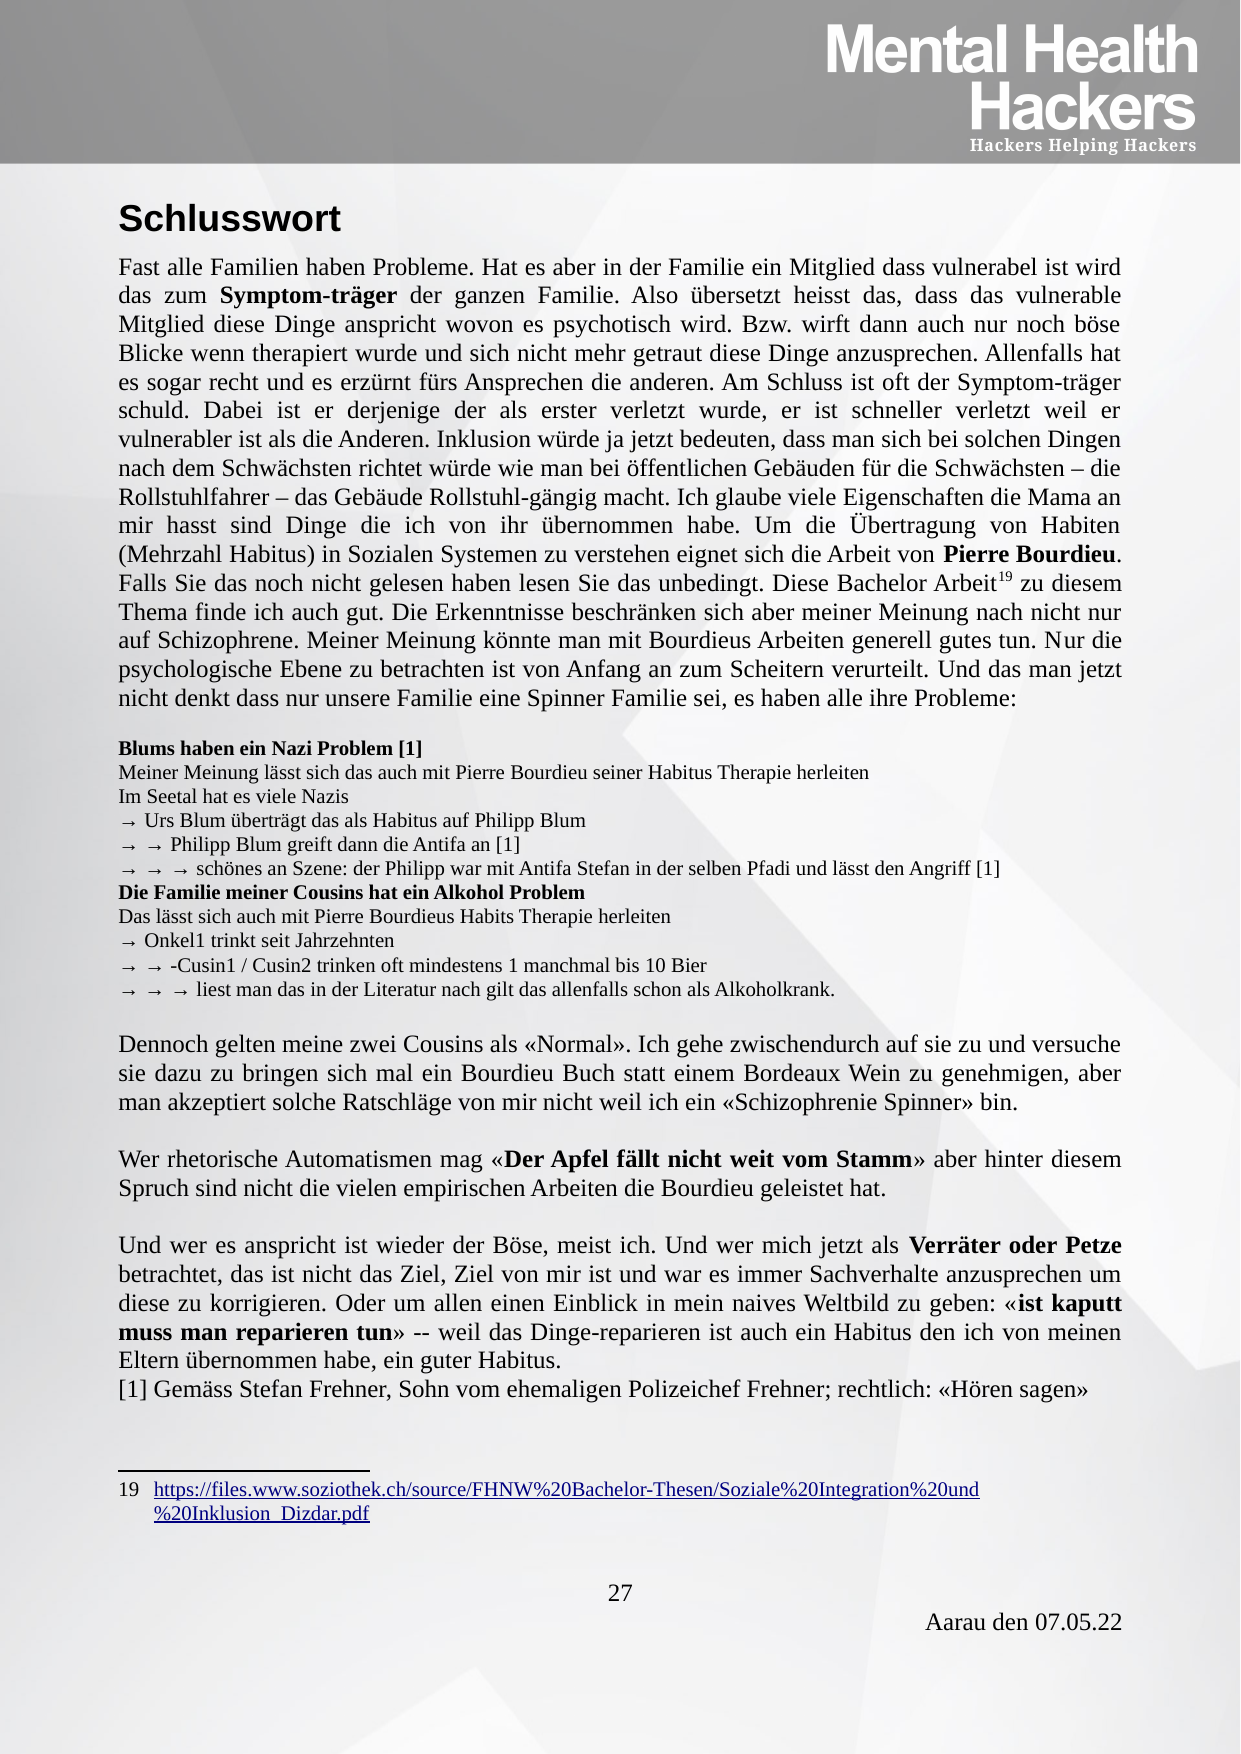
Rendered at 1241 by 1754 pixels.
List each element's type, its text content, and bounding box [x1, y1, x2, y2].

text Das lässt sich auch mit Pierre Bourdieus Habits Therapie herleiten [118, 904, 1122, 928]
text → Urs Blum überträgt das als Habitus auf Philipp Blum [118, 808, 1122, 832]
text → Onkel1 trinkt seit Jahrzehnten [118, 928, 1122, 952]
text Im Seetal hat es viele Nazis [118, 784, 1122, 808]
text Die Familie meiner Cousins hat ein Alkohol Problem [118, 880, 1122, 904]
text → → → schönes an Szene: der Philipp war mit Antifa Stefan in der selben Pfadi und lässt den Angriff [1] [118, 856, 1122, 880]
subtitle Schlusswort [118, 196, 1122, 239]
text Meiner Meinung lässt sich das auch mit Pierre Bourdieu seiner Habitus Therapie herleiten [118, 760, 1122, 784]
text [1] Gemäss Stefan Frehner, Sohn vom ehemaligen Polizeichef Frehner; rechtlich: «Hören sagen» [118, 1374, 1122, 1403]
text → → Philipp Blum greift dann die Antifa an [1] [118, 832, 1122, 856]
text Fast alle Familien haben Probleme. Hat es aber in der Familie ein Mitglied dass vulnerabel ist wird das zum Symptom-träger der ganzen Familie. Also übersetzt heisst das, dass das vulnerable Mitglied diese Dinge anspricht wovon es psychotisch wird. Bzw. wirft dann auch nur noch böse Blicke wenn therapiert wurde und sich nicht mehr getraut diese Dinge anzusprechen. Allenfalls hat es sogar recht und es erzürnt fürs Ansprechen die anderen. Am Schluss ist oft der Symptom-träger schuld. Dabei ist er derjenige der als erster verletzt wurde, er ist schneller verletzt weil er vulnerabler ist als die Anderen. Inklusion würde ja jetzt bedeuten, dass man sich bei solchen Dingen nach dem Schwächsten richtet würde wie man bei öffentlichen Gebäuden für die Schwächsten – die Rollstuhlfahrer – das Gebäude Rollstuhl-gängig macht. Ich glaube viele Eigenschaften die Mama an mir hasst sind Dinge die ich von ihr übernommen habe. Um die Übertragung von Habiten (Mehrzahl Habitus) in Sozialen Systemen zu verstehen eignet sich die Arbeit von Pierre Bourdieu. Falls Sie das noch nicht gelesen haben lesen Sie das unbedingt. Diese Bachelor Arbeit zu diesem Thema finde ich auch gut. Die Erkenntnisse beschränken sich aber meiner Meinung nach nicht nur auf Schizophrene. Meiner Meinung könnte man mit Bourdieus Arbeiten generell gutes tun. Nur die psychologische Ebene zu betrachten ist von Anfang an zum Scheitern verurteilt. Und das man jetzt nicht denkt dass nur unsere Familie eine Spinner Familie sei, es haben alle ihre Probleme: [118, 252, 1122, 712]
text https://files.www.soziothek.ch/source/FHNW%20Bachelor-Thesen/Soziale%20Integration%20und%20Inklusion_Dizdar.pdf [118, 1477, 1122, 1525]
text Dennoch gelten meine zwei Cousins als «Normal». Ich gehe zwischendurch auf sie zu und versuche sie dazu zu bringen sich mal ein Bourdieu Buch statt einem Bordeaux Wein zu genehmigen, aber man akzeptiert solche Ratschläge von mir nicht weil ich ein «Schizophrenie Spinner» bin. [118, 1029, 1122, 1116]
text Wer rhetorische Automatismen mag «Der Apfel fällt nicht weit vom Stamm» aber hinter diesem Spruch sind nicht die vielen empirischen Arbeiten die Bourdieu geleistet hat. [118, 1144, 1122, 1202]
text Und wer es anspricht ist wieder der Böse, meist ich. Und wer mich jetzt als Verräter oder Petze betrachtet, das ist nicht das Ziel, Ziel von mir ist und war es immer Sachverhalte anzusprechen um diese zu korrigieren. Oder um allen einen Einblick in mein naives Weltbild zu geben: «ist kaputt muss man reparieren tun» -- weil das Dinge-reparieren ist auch ein Habitus den ich von meinen Eltern übernommen habe, ein guter Habitus. [118, 1231, 1122, 1374]
picture [0, 0, 1241, 1754]
text Blums haben ein Nazi Problem [1] [118, 736, 1122, 760]
text → → -Cusin1 / Cusin2 trinken oft mindestens 1 manchmal bis 10 Bier [118, 952, 1122, 977]
text → → → liest man das in der Literatur nach gilt das allenfalls schon als Alkoholkrank. [118, 977, 1122, 1001]
